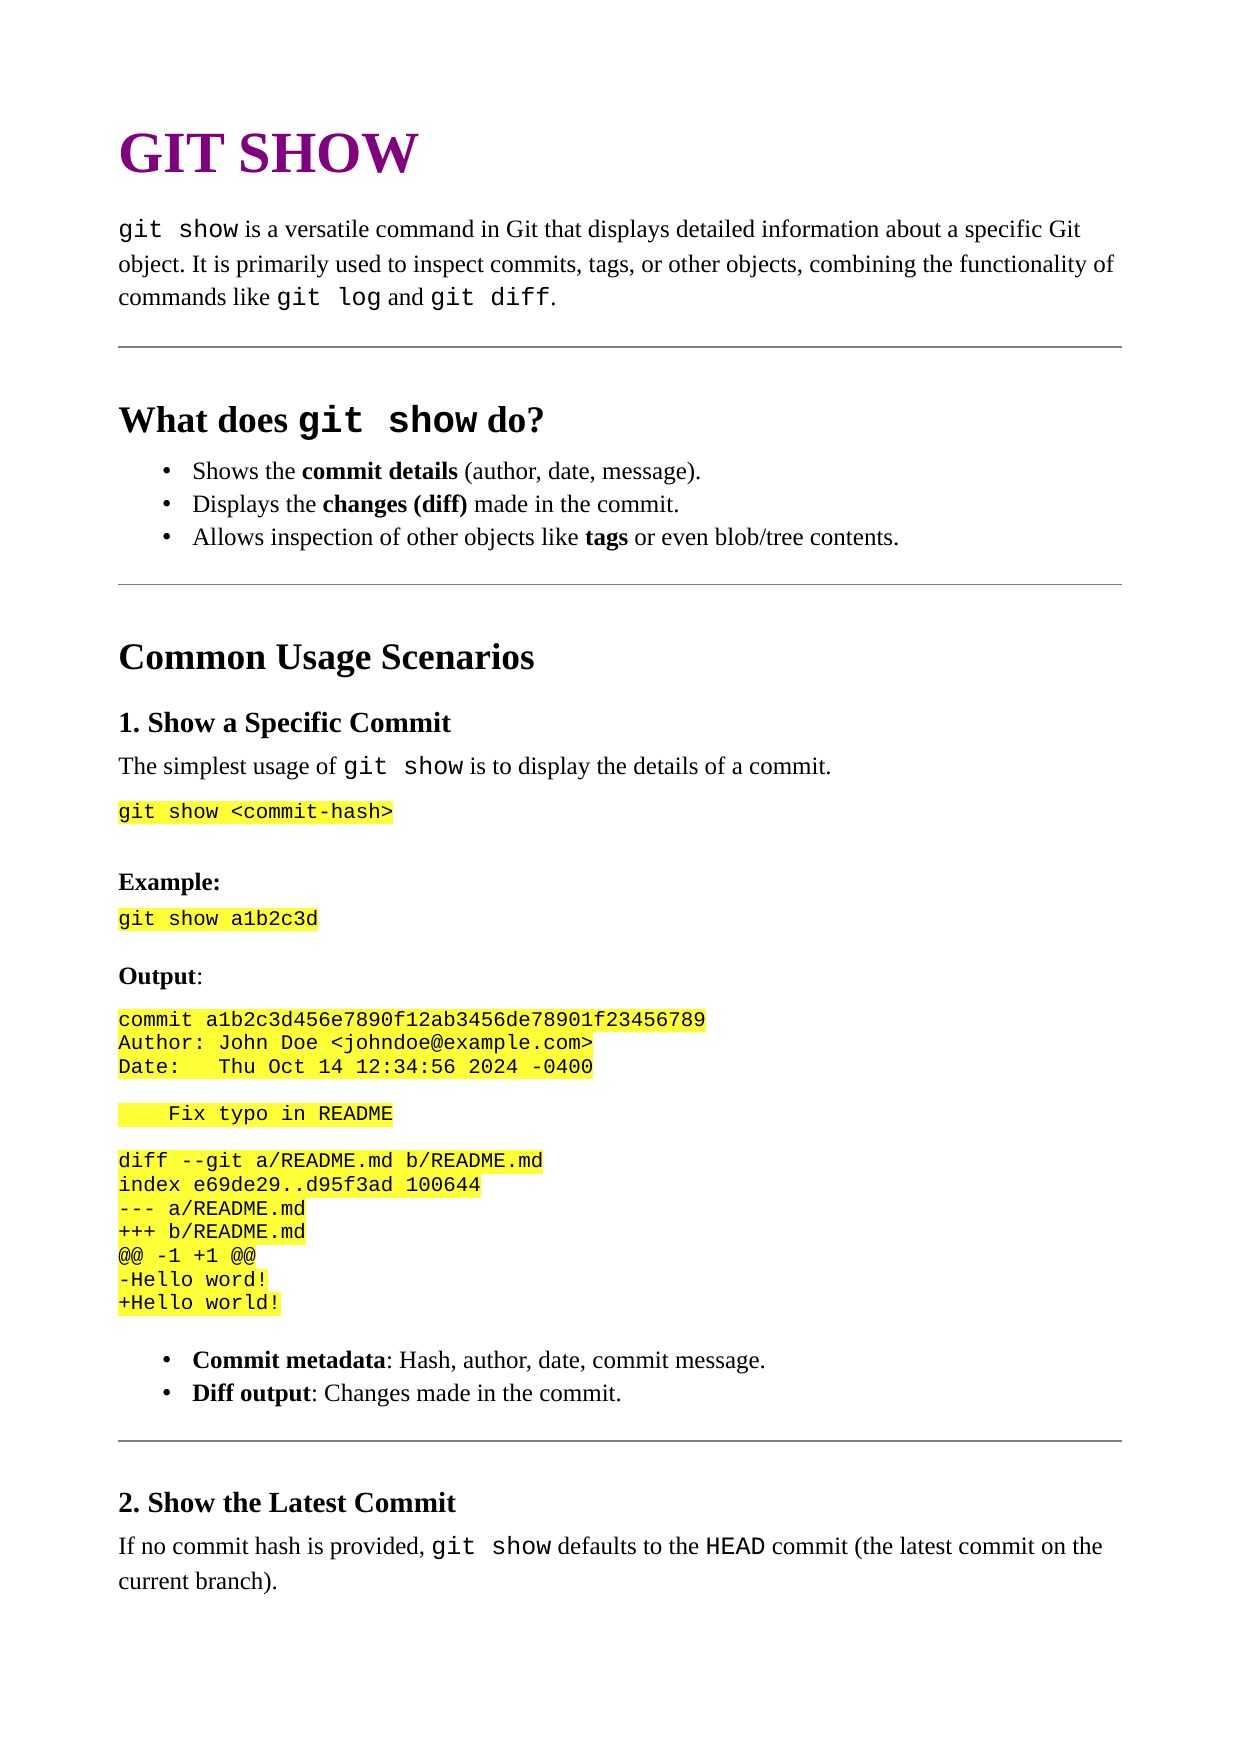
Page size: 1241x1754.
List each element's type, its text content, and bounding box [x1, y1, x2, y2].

text Date: Thu Oct 14 12:34:56 2024 -0400 [118, 1056, 1122, 1079]
text -Hello word! [118, 1269, 1122, 1292]
text Output: [118, 961, 1122, 990]
text index e69de29..d95f3ad 100644 [118, 1174, 1122, 1198]
text diff --git a/README.md b/README.md [118, 1150, 1122, 1174]
text +Hello world! [118, 1292, 1122, 1316]
list Diff output: Changes made in the commit. [162, 1378, 1122, 1407]
list Displays the changes (diff) made in the commit. [162, 489, 1122, 518]
subtitle 2. Show the Latest Commit [118, 1485, 1122, 1518]
list Allows inspection of other objects like tags or even blob/tree contents. [162, 522, 1122, 551]
text The simplest usage of git show is to display the details of a commit. [118, 751, 1122, 782]
list Commit metadata: Hash, author, date, commit message. [162, 1345, 1122, 1374]
subtitle What does git show do? [118, 397, 1122, 443]
text git show <commit-hash> [118, 801, 1122, 824]
text @@ -1 +1 @@ [118, 1245, 1122, 1269]
text If no commit hash is provided, git show defaults to the HEAD commit (the latest commit on the current branch). [118, 1531, 1122, 1595]
text GIT SHOW [118, 118, 1122, 185]
text --- a/README.md [118, 1198, 1122, 1221]
text Author: John Doe <johndoe@example.com> [118, 1032, 1122, 1056]
list Shows the commit details (author, date, message). [162, 456, 1122, 485]
subtitle Common Usage Scenarios [118, 635, 1122, 678]
text commit a1b2c3d456e7890f12ab3456de78901f23456789 [118, 1008, 1122, 1032]
text +++ b/README.md [118, 1221, 1122, 1245]
subtitle 1. Show a Specific Commit [118, 705, 1122, 738]
subtitle Example: [118, 867, 1122, 895]
text Fix typo in README [118, 1103, 1122, 1127]
text git show a1b2c3d [118, 908, 1122, 931]
text git show is a versatile command in Git that displays detailed information about a specific Git object. It is primarily used to inspect commits, tags, or other objects, combining the functionality of commands like git log and git diff. [118, 214, 1122, 313]
